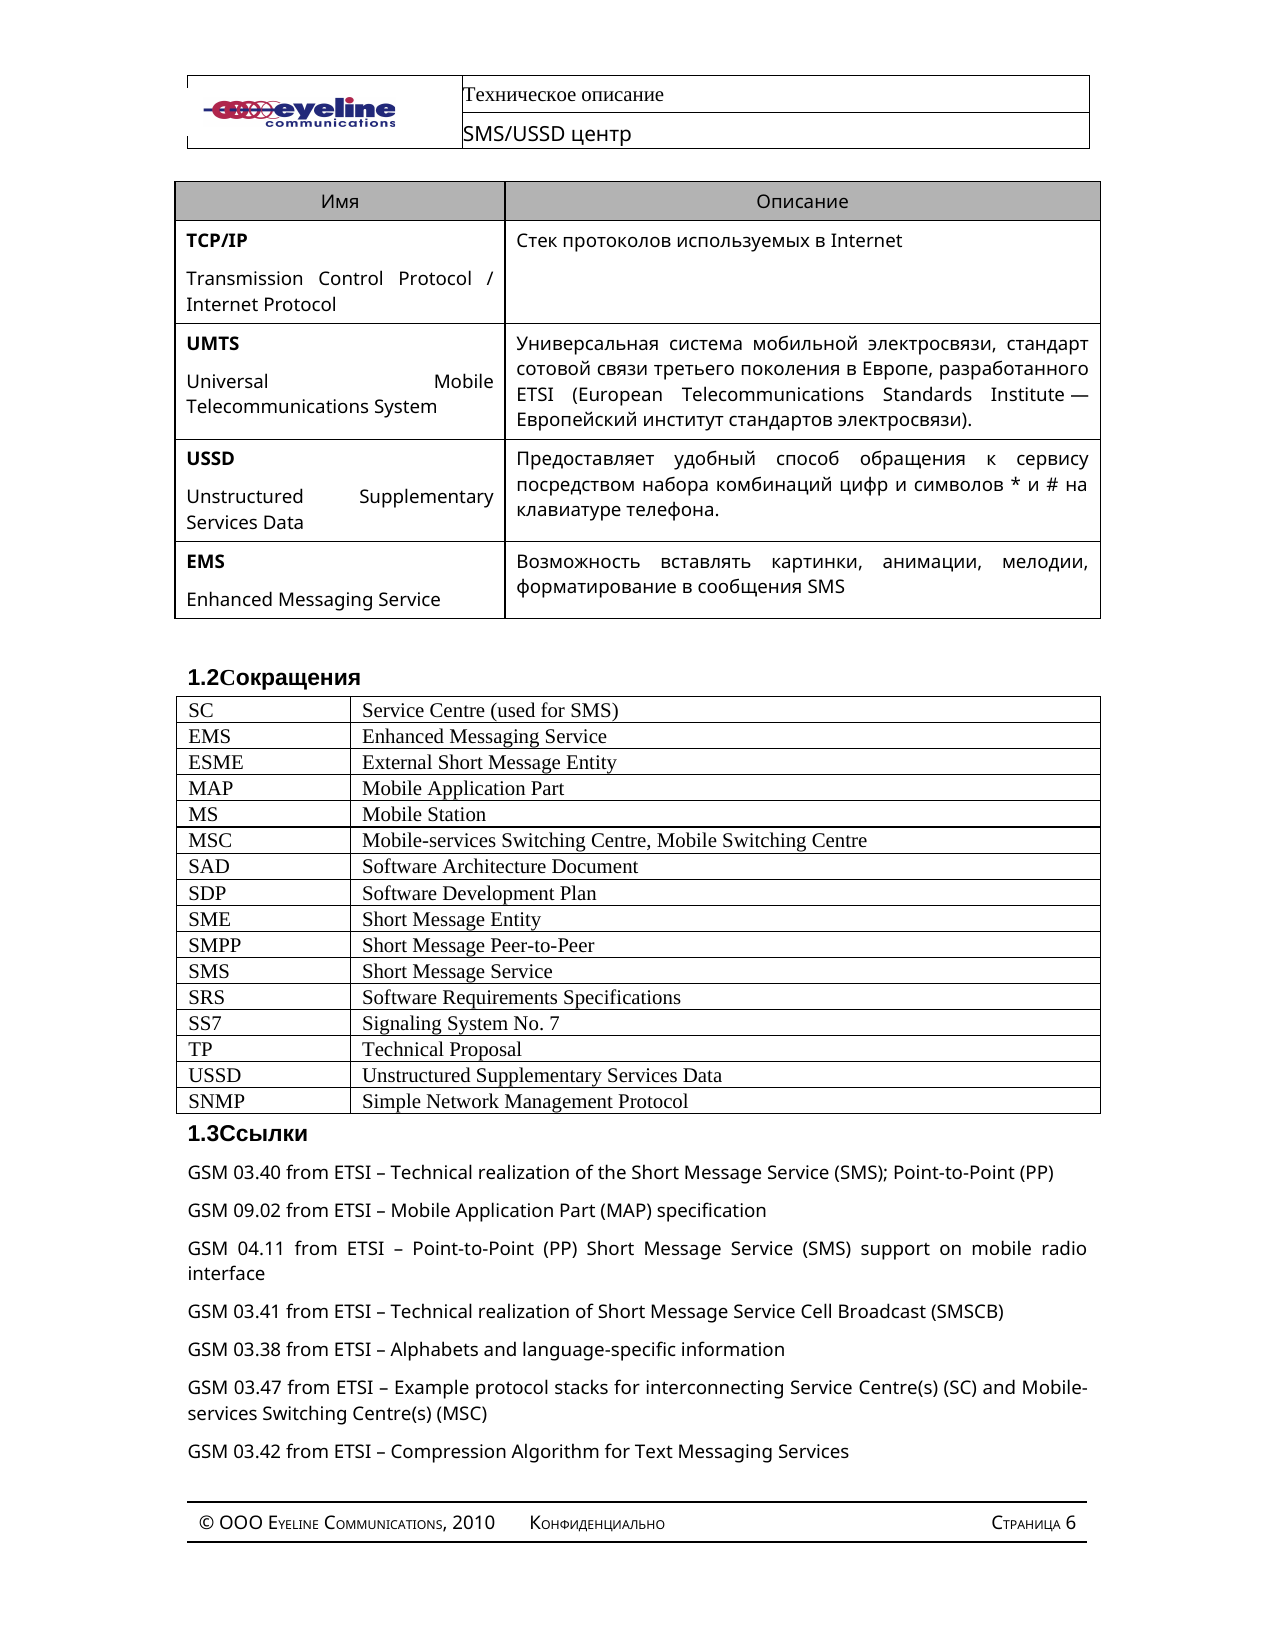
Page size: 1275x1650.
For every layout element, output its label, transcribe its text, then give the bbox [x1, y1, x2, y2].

table_cell Универсальная система мобильной электросвязи, стандарт сотовой связи третьего поколения в Европе, разработанного ETSI (European Telecommunications Standards Institute — Европейский институт стандартов электросвязи). [506, 324, 1100, 438]
picture [203, 97, 396, 127]
text GSM 04.11 from ETSI – Point-to-Point (PP) Short Message Service (SMS) support on mobile radio interface [187, 1235, 1088, 1286]
table_cell Mobile Station [351, 801, 1100, 826]
table_cell SNMP [177, 1088, 350, 1113]
text GSM 03.40 from ETSI – Technical realization of the Short Message Service (SMS); Point-to-Point (PP) [187, 1159, 1088, 1184]
table_cell Mobile-services Switching Centre, Mobile Switching Centre [351, 828, 1100, 852]
table_cell TP [177, 1036, 350, 1061]
text GSM 03.42 from ETSI – Compression Algorithm for Text Messaging Services [187, 1438, 1088, 1464]
text GSM 09.02 from ETSI – Mobile Application Part (MAP) specification [187, 1197, 1088, 1222]
table_cell EMS Enhanced Messaging Service [176, 542, 504, 618]
table_header Service Centre (used for SMS) [351, 697, 1100, 722]
subtitle Ссылки [187, 1120, 1088, 1146]
table_cell Software Architecture Document [351, 854, 1100, 878]
text GSM 03.47 from ETSI – Example protocol stacks for interconnecting Service Centre(s) (SC) and Mobile-services Switching Centre(s) (MSC) [187, 1374, 1088, 1426]
table_cell Simple Network Management Protocol [351, 1088, 1100, 1113]
table_cell External Short Message Entity [351, 749, 1100, 774]
table_cell Mobile Application Part [351, 775, 1100, 800]
table_cell Technical Proposal [351, 1036, 1100, 1061]
table_cell Enhanced Messaging Service [351, 723, 1100, 748]
table_cell USSD Unstructured Supplementary Services Data [176, 440, 504, 541]
table_cell USSD [177, 1062, 350, 1087]
table_cell Short Message Service [351, 958, 1100, 983]
table_cell Signaling System No. 7 [351, 1010, 1100, 1035]
text GSM 03.41 from ETSI – Technical realization of Short Message Service Cell Broadcast (SMSCB) [187, 1298, 1088, 1324]
table_cell EMS [177, 723, 350, 748]
table_cell ESME [177, 749, 350, 774]
table_cell MSC [177, 828, 350, 852]
table_cell SMS [177, 958, 350, 983]
table_cell Short Message Peer-to-Peer [351, 932, 1100, 957]
table_cell Предоставляет удобный способ обращения к сервису посредством набора комбинаций цифр и символов * и # на клавиатуре телефона. [506, 440, 1100, 541]
table_header SC [177, 697, 350, 722]
table_cell SS7 [177, 1010, 350, 1035]
table_cell MS [177, 801, 350, 826]
text GSM 03.38 from ETSI – Alphabets and language-specific information [187, 1337, 1088, 1362]
table_cell Short Message Entity [351, 906, 1100, 931]
table_cell Software Requirements Specifications [351, 984, 1100, 1009]
table_cell Unstructured Supplementary Services Data [351, 1062, 1100, 1087]
table_cell SME [177, 906, 350, 931]
table_cell SAD [177, 854, 350, 878]
table_cell SMPP [177, 932, 350, 957]
table_header Описание [506, 182, 1100, 220]
table_cell Стек протоколов используемых в Internet [506, 221, 1100, 323]
table_cell Software Development Plan [351, 880, 1100, 904]
table_cell UMTS Universal Mobile Telecommunications System [176, 324, 504, 438]
table_cell MAP [177, 775, 350, 800]
table_cell SDP [177, 880, 350, 904]
table_cell SRS [177, 984, 350, 1009]
subtitle Сокращения [187, 663, 1088, 690]
table_cell TCP/IP Transmission Control Protocol / Internet Protocol [176, 221, 504, 323]
table_cell Возможность вставлять картинки, анимации, мелодии, форматирование в сообщения SMS [506, 542, 1100, 618]
table_header Имя [176, 182, 504, 220]
